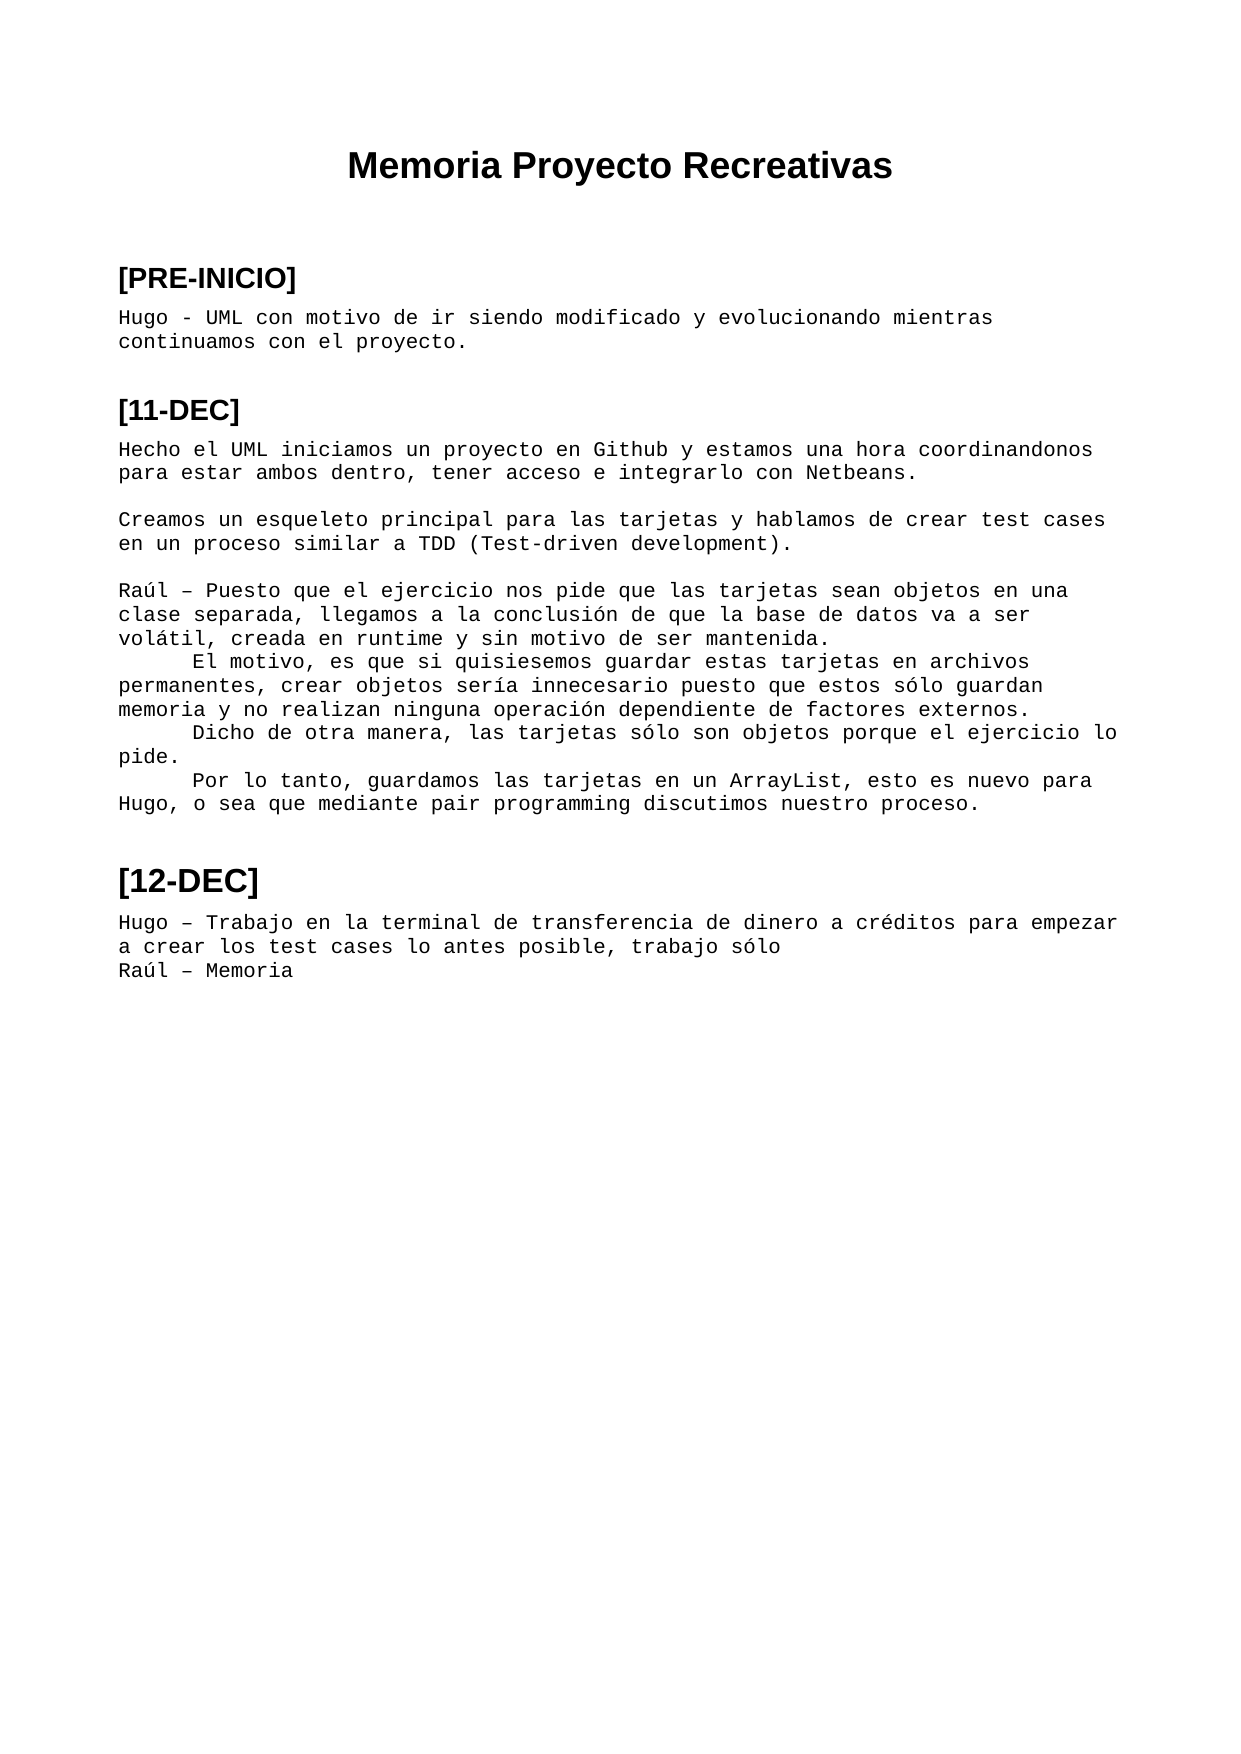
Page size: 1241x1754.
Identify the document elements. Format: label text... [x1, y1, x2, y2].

text Dicho de otra manera, las tarjetas sólo son objetos porque el ejercicio lo pide. [118, 722, 1122, 769]
subtitle [PRE-INICIO] [118, 261, 1122, 294]
subtitle [11-DEC] [118, 392, 1122, 426]
text Por lo tanto, guardamos las tarjetas en un ArrayList, esto es nuevo para Hugo, o sea que mediante pair programming discutimos nuestro proceso. [118, 769, 1122, 817]
text Hugo - UML con motivo de ir siendo modificado y evolucionando mientras continuamos con el proyecto. [118, 307, 1122, 354]
text El motivo, es que si quisiesemos guardar estas tarjetas en archivos permanentes, crear objetos sería innecesario puesto que estos sólo guardan memoria y no realizan ninguna operación dependiente de factores externos. [118, 651, 1122, 722]
subtitle [12-DEC] [118, 861, 1122, 900]
subtitle Memoria Proyecto Recreativas [118, 143, 1122, 186]
text Hugo – Trabajo en la terminal de transferencia de dinero a créditos para empezar a crear los test cases lo antes posible, trabajo sólo [118, 912, 1122, 959]
text Raúl – Memoria [118, 959, 1122, 983]
text Raúl – Puesto que el ejercicio nos pide que las tarjetas sean objetos en una clase separada, llegamos a la conclusión de que la base de datos va a ser volátil, creada en runtime y sin motivo de ser mantenida. [118, 580, 1122, 651]
text Hecho el UML iniciamos un proyecto en Github y estamos una hora coordinandonos para estar ambos dentro, tener acceso e integrarlo con Netbeans. [118, 438, 1122, 486]
text Creamos un esqueleto principal para las tarjetas y hablamos de crear test cases en un proceso similar a TDD (Test-driven development). [118, 509, 1122, 557]
